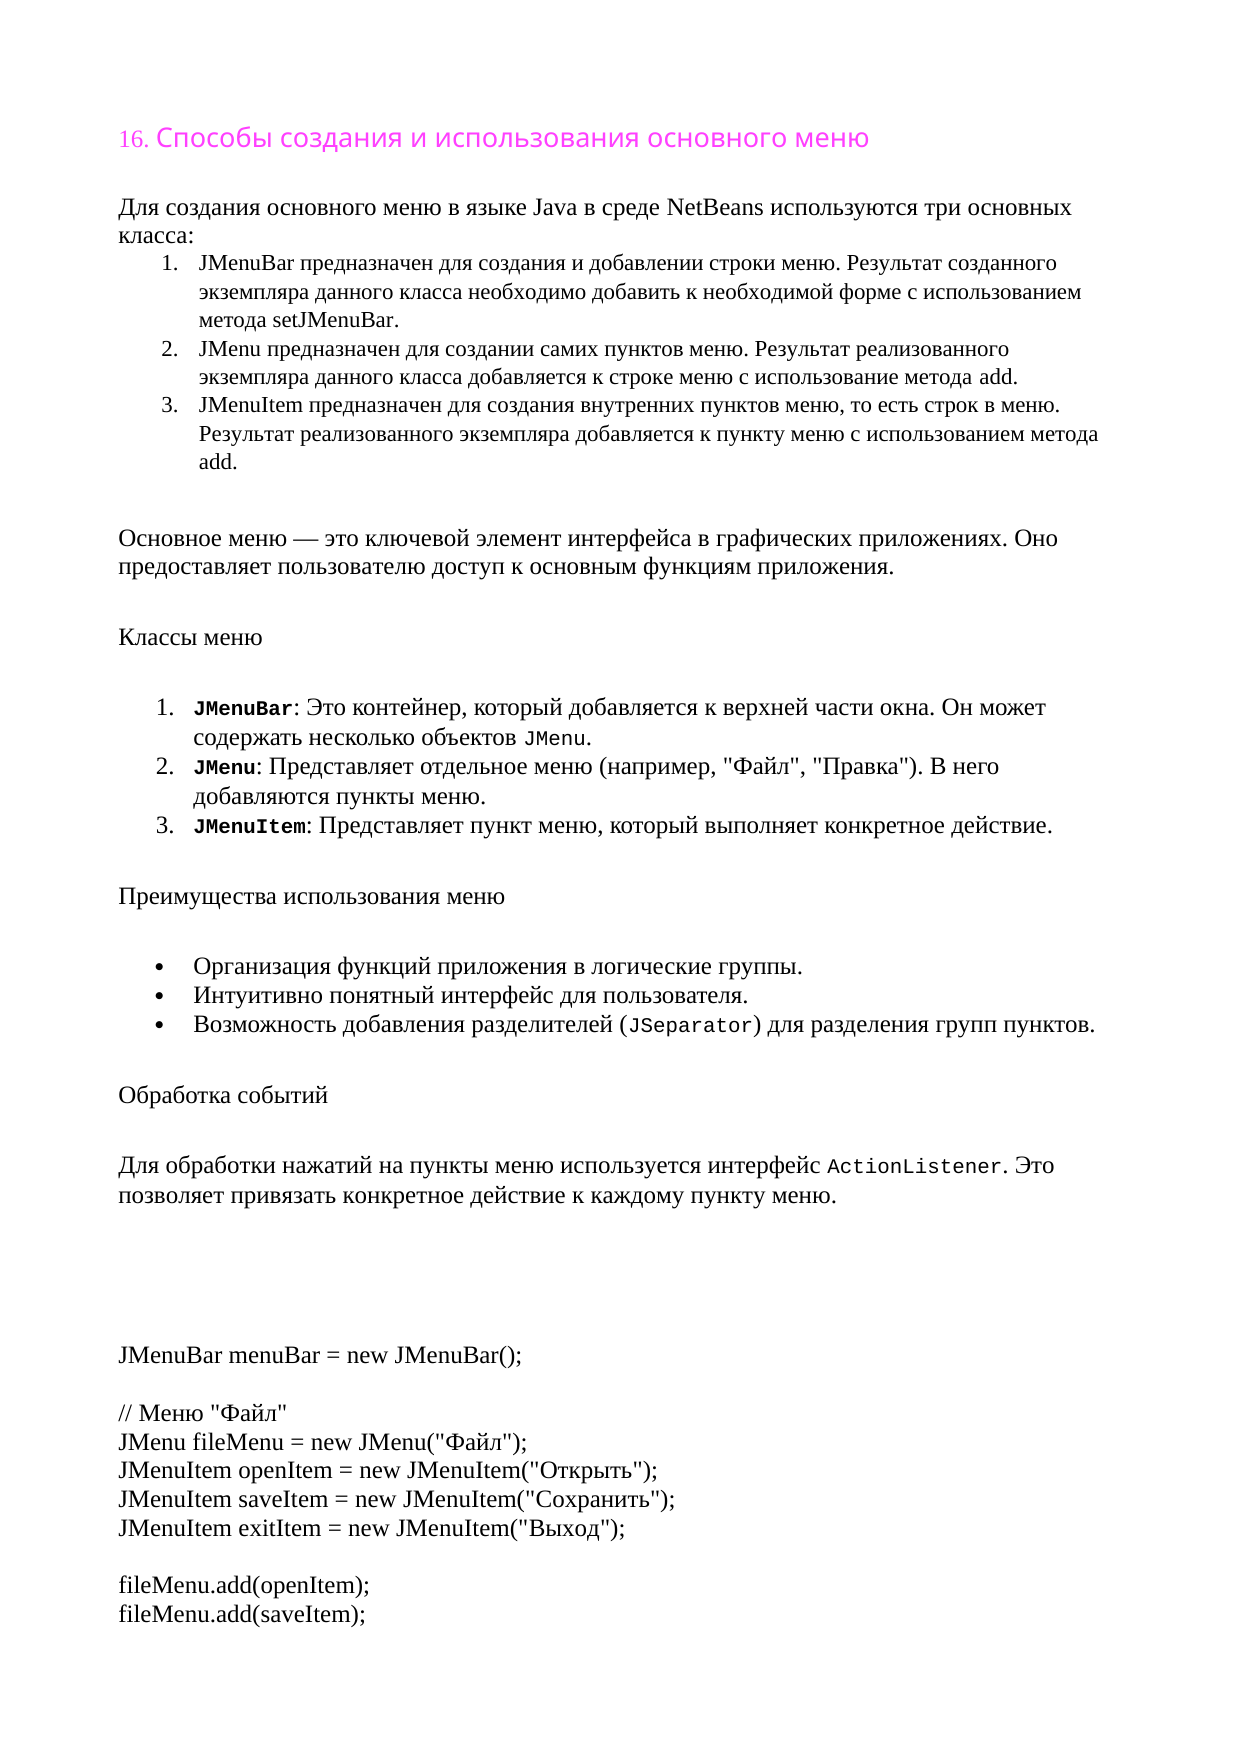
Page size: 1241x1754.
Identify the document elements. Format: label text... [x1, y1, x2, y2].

text JMenuBar menuBar = new JMenuBar(); [118, 1341, 1122, 1369]
text fileMenu.add(openItem); [118, 1571, 1122, 1599]
subtitle Обработка событий [118, 1080, 1122, 1109]
list JMenu предназначен для создании самих пунктов меню. Результат реализованного экземпляра данного класса добавляется к строке меню с использование метода add. [161, 335, 1122, 389]
list JMenuBar: Это контейнер, который добавляется к верхней части окна. Он может содержать несколько объектов JMenu. [156, 692, 1122, 751]
list Интуитивно понятный интерфейс для пользователя. [156, 980, 1122, 1009]
list Организация функций приложения в логические группы. [156, 951, 1122, 980]
list JMenu: Представляет отдельное меню (например, "Файл", "Правка"). В него добавляются пункты меню. [156, 751, 1122, 810]
text JMenuItem openItem = new JMenuItem("Открыть"); [118, 1456, 1122, 1484]
text 16. Способы создания и использования основного меню [118, 118, 1122, 155]
text JMenuItem saveItem = new JMenuItem("Сохранить"); [118, 1484, 1122, 1513]
list JMenuItem предназначен для создания внутренних пунктов меню, то есть строк в меню. Результат реализованного экземпляра добавляется к пункту меню с использованием метода add. [161, 392, 1122, 475]
text JMenu fileMenu = new JMenu("Файл"); [118, 1427, 1122, 1456]
list Возможность добавления разделителей (JSeparator) для разделения групп пунктов. [156, 1009, 1122, 1038]
text Основное меню — это ключевой элемент интерфейса в графических приложениях. Оно предоставляет пользователю доступ к основным функциям приложения. [118, 523, 1122, 580]
subtitle Преимущества использования меню [118, 881, 1122, 910]
text fileMenu.add(saveItem); [118, 1599, 1122, 1628]
text Для создания основного меню в языке Java в среде NetBeans используются три основных класса: [118, 192, 1122, 249]
list JMenuItem: Представляет пункт меню, который выполняет конкретное действие. [156, 810, 1122, 839]
subtitle Классы меню [118, 622, 1122, 651]
list JMenuBar предназначен для создания и добавлении строки меню. Результат созданного экземпляра данного класса необходимо добавить к необходимой форме с использованием метода setJMenuBar. [161, 249, 1122, 333]
text // Меню "Файл" [118, 1398, 1122, 1427]
text Для обработки нажатий на пункты меню используется интерфейс ActionListener. Это позволяет привязать конкретное действие к каждому пункту меню. [118, 1151, 1122, 1209]
text JMenuItem exitItem = new JMenuItem("Выход"); [118, 1513, 1122, 1542]
